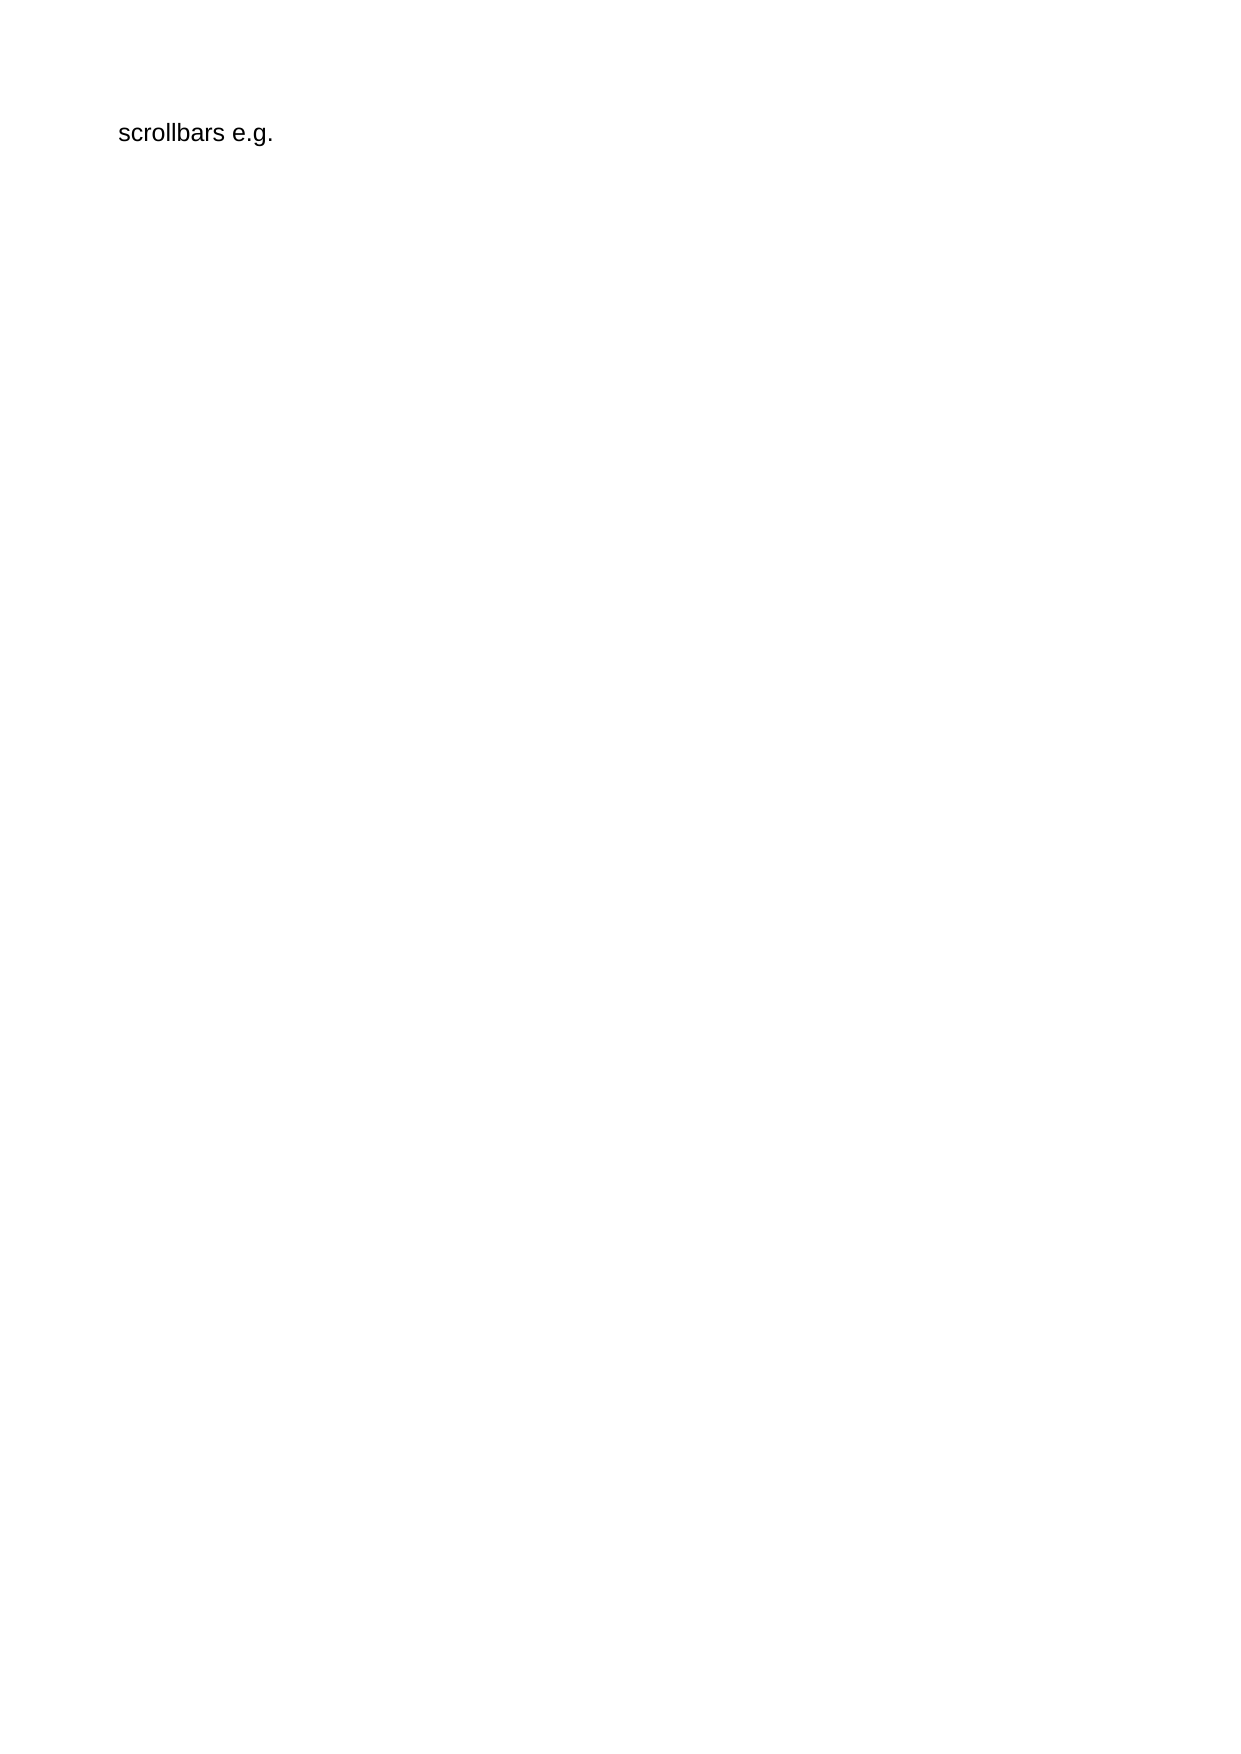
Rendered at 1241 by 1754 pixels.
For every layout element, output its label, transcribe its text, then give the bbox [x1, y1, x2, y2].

text scrollbars e.g. [118, 118, 1122, 147]
